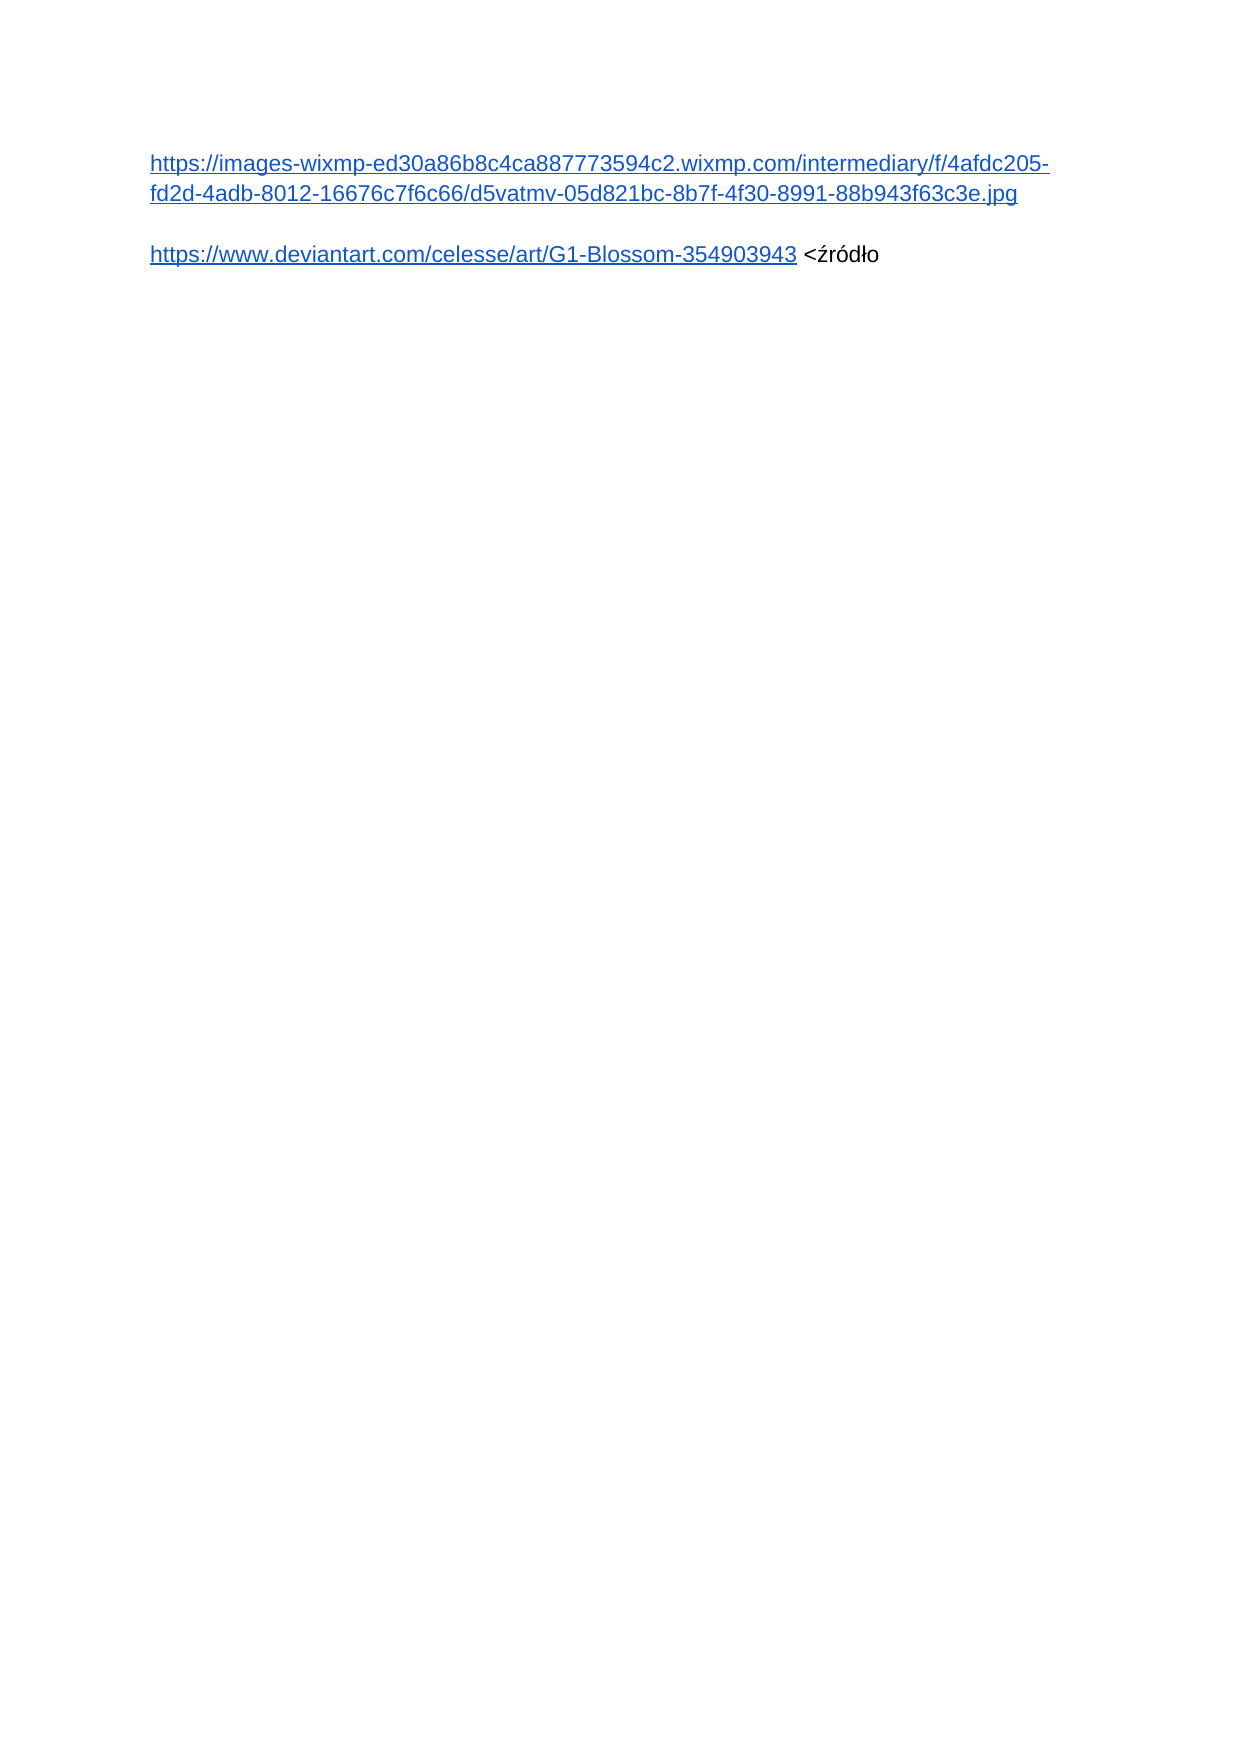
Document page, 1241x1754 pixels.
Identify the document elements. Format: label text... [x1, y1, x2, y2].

text https://images-wixmp-ed30a86b8c4ca887773594c2.wixmp.com/intermediary/f/4afdc205-fd2d-4adb-8012-16676c7f6c66/d5vatmv-05d821bc-8b7f-4f30-8991-88b943f63c3e.jpg [150, 150, 1090, 207]
text https://www.deviantart.com/celesse/art/G1-Blossom-354903943 <źródło [150, 241, 1090, 267]
